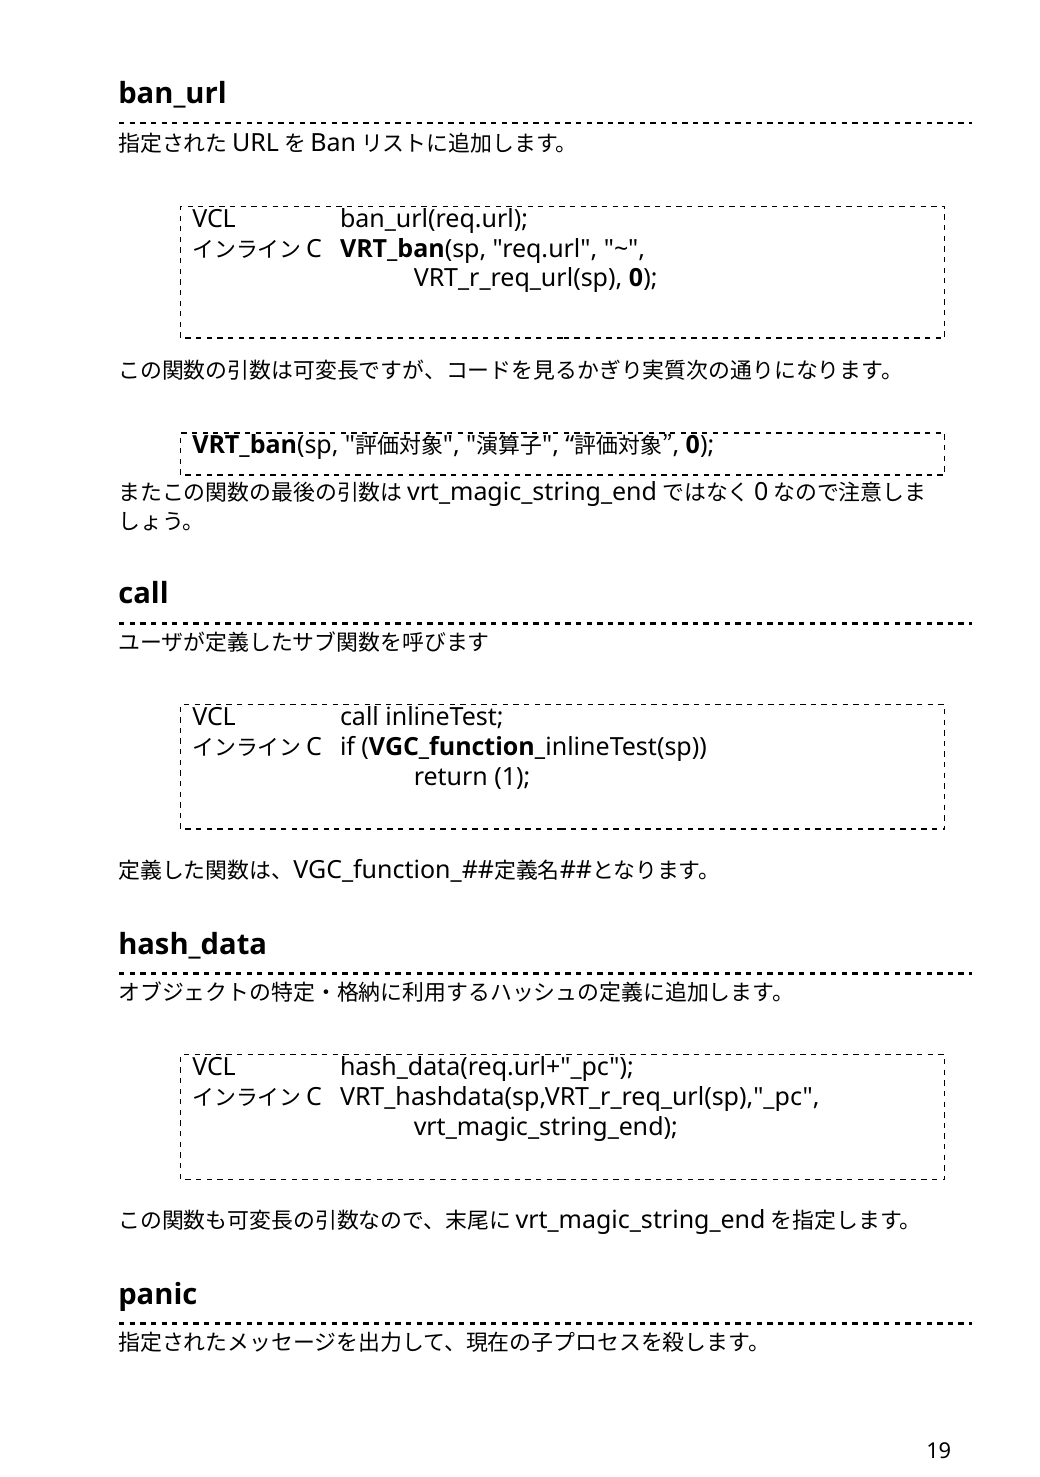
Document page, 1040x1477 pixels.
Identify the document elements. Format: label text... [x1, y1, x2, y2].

text VCL ban_url(req.url); インラインC VRT_ban(sp, "req.url", "~", VRT_r_req_url(sp), 0); [192, 201, 951, 294]
text 指定されたURLをBanリストに追加します。 [118, 124, 951, 188]
subtitle panic [118, 1273, 951, 1313]
text この関数の引数は可変長ですが、コードを見るかぎり実質次の通りになります。 [118, 353, 951, 414]
subtitle hash_data [118, 923, 951, 963]
subtitle call [118, 573, 951, 612]
text またこの関数の最後の引数はvrt_magic_string_endではなく0なので注意しましょう。 [118, 474, 951, 535]
text VCL hash_data(req.url+"_pc"); インラインC VRT_hashdata(sp,VRT_r_req_url(sp),"_pc", vrt_magic_string_end); [192, 1049, 951, 1142]
subtitle ban_url [118, 72, 951, 112]
text 定義した関数は、VGC_function_##定義名##となります。 [118, 851, 951, 885]
text ユーザが定義したサブ関数を呼びます [118, 625, 951, 686]
text オブジェクトの特定・格納に利用するハッシュの定義に追加します。 [118, 975, 951, 1036]
text 指定されたメッセージを出力して、現在の子プロセスを殺します。 [118, 1325, 951, 1387]
text この関数も可変長の引数なので、末尾にvrt_magic_string_endを指定します。 [118, 1201, 951, 1236]
text VCL call inlineTest; インラインC if (VGC_function_inlineTest(sp)) return (1); [192, 699, 951, 792]
text VRT_ban(sp, "評価対象", "演算子", “評価対象”, 0); [192, 427, 951, 461]
